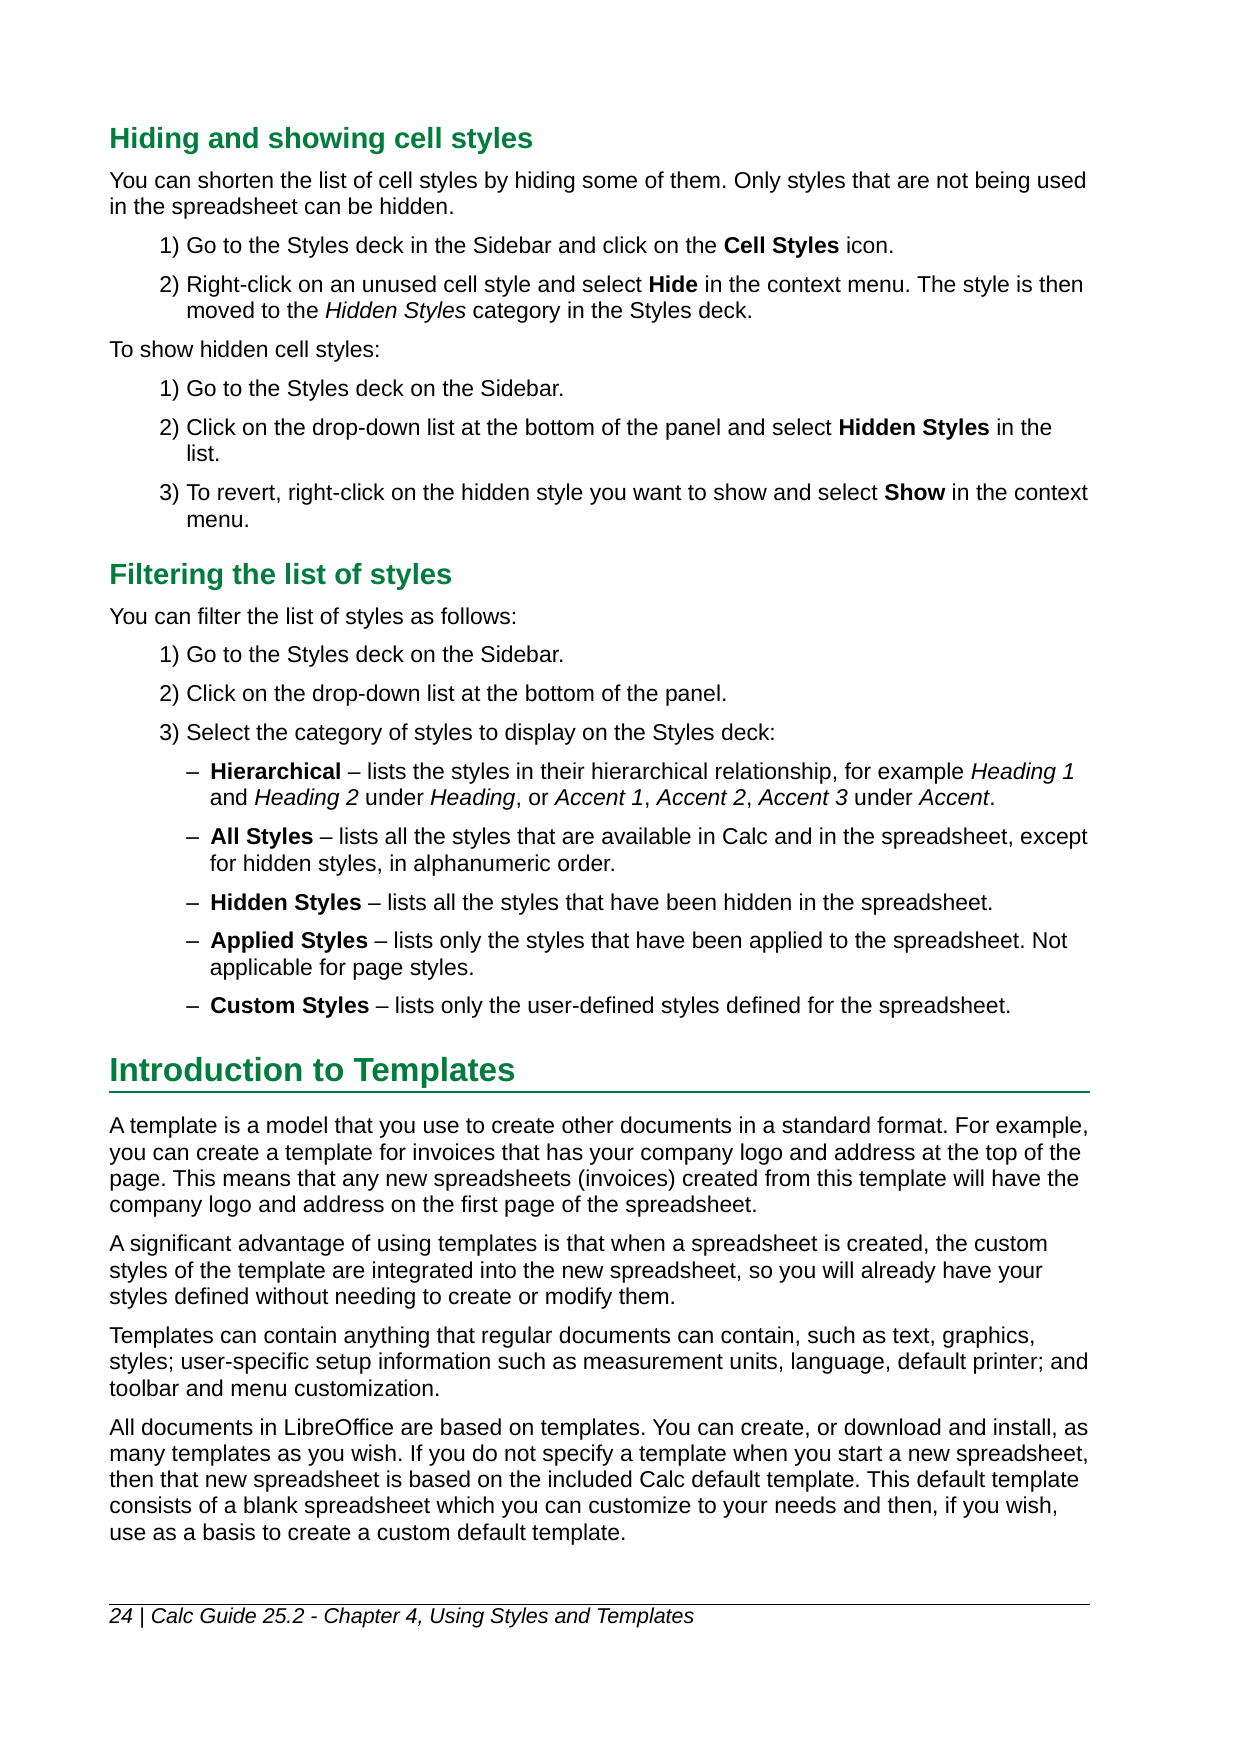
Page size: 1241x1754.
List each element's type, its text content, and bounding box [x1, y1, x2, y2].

list Go to the Styles deck in the Sidebar and click on the Cell Styles icon. [186, 232, 1090, 258]
list Right-click on an unused cell style and select Hide in the context menu. The style is then moved to the Hidden Styles category in the Styles deck. [186, 271, 1090, 324]
list You can shorten the list of cell styles by hiding some of them. Only styles that are not being used in the spreadsheet can be hidden. [109, 167, 1090, 220]
list Click on the drop-down list at the bottom of the panel. [186, 680, 1090, 707]
list To show hidden cell styles: [109, 336, 1090, 363]
list Go to the Styles deck on the Sidebar. [186, 375, 1090, 401]
text Templates can contain anything that regular documents can contain, such as text, graphics, styles; user-specific setup information such as measurement units, language, default printer; and toolbar and menu customization. [109, 1322, 1090, 1401]
list Select the category of styles to display on the Styles deck: [186, 719, 1090, 746]
list Hidden Styles – lists all the styles that have been hidden in the spreadsheet. [186, 888, 1090, 915]
subtitle Introduction to Templates [109, 1050, 1090, 1091]
list Custom Styles – lists only the user-defined styles defined for the spreadsheet. [186, 992, 1090, 1019]
list Applied Styles – lists only the styles that have been applied to the spreadsheet. Not applicable for page styles. [186, 927, 1090, 980]
list All Styles – lists all the styles that are available in Calc and in the spreadsheet, except for hidden styles, in alphanumeric order. [186, 823, 1090, 876]
text A significant advantage of using templates is that when a spreadsheet is created, the custom styles of the template are integrated into the new spreadsheet, so you will already have your styles defined without needing to create or modify them. [109, 1230, 1090, 1309]
list Click on the drop-down list at the bottom of the panel and select Hidden Styles in the list. [186, 414, 1090, 467]
subtitle Hiding and showing cell styles [109, 121, 1090, 154]
text All documents in LibreOffice are based on templates. You can create, or download and install, as many templates as you wish. If you do not specify a template when you start a new spreadsheet, then that new spreadsheet is based on the included Calc default template. This default template consists of a blank spreadsheet which you can customize to your needs and then, if you wish, use as a basis to create a custom default template. [109, 1413, 1090, 1545]
subtitle Filtering the list of styles [109, 557, 1090, 590]
list To revert, right-click on the hidden style you want to show and select Show in the context menu. [186, 479, 1090, 532]
list You can filter the list of styles as follows: [109, 603, 1090, 629]
list Go to the Styles deck on the Sidebar. [186, 641, 1090, 668]
text A template is a model that you use to create other documents in a standard format. For example, you can create a template for invoices that has your company logo and address at the top of the page. This means that any new spreadsheets (invoices) created from this template will have the company logo and address on the first page of the spreadsheet. [109, 1112, 1090, 1218]
list Hierarchical – lists the styles in their hierarchical relationship, for example Heading 1 and Heading 2 under Heading, or Accent 1, Accent 2, Accent 3 under Accent. [186, 758, 1090, 811]
